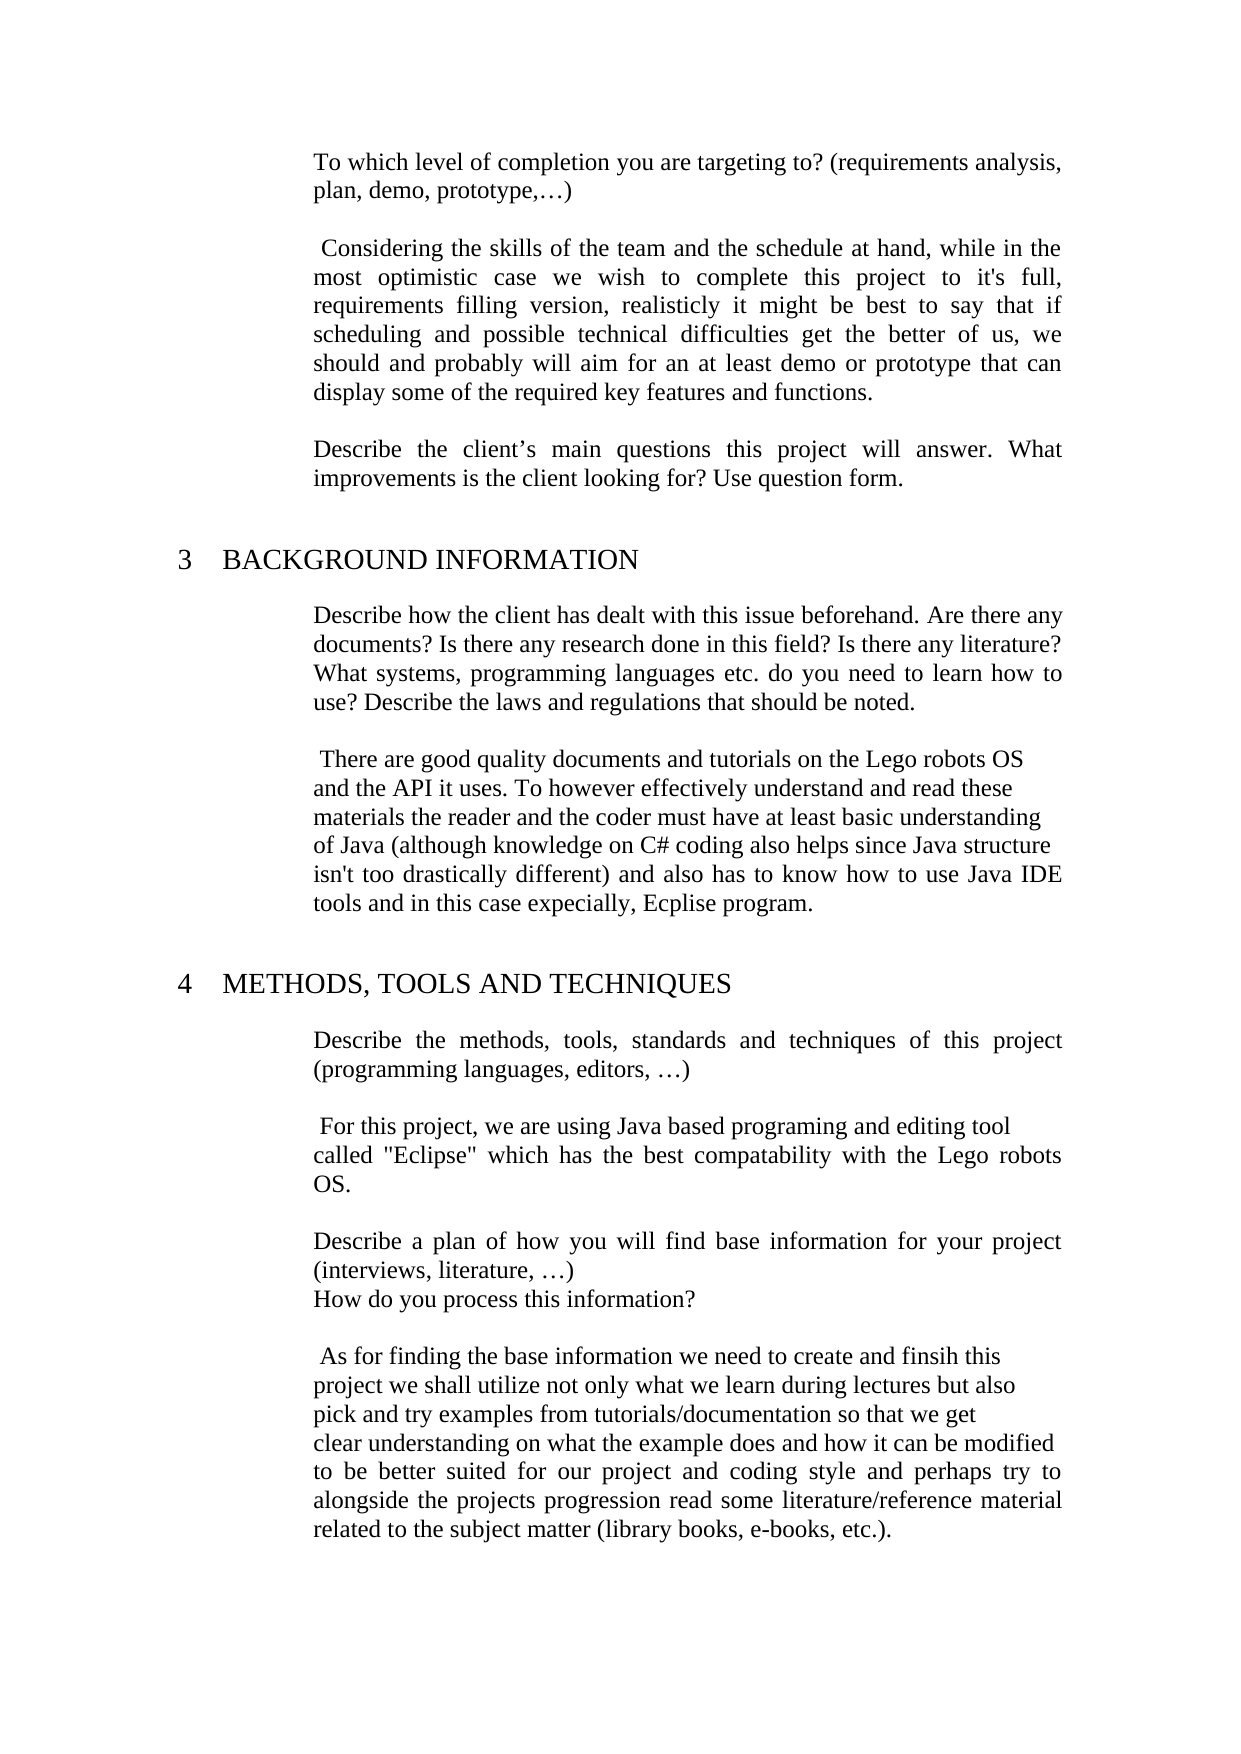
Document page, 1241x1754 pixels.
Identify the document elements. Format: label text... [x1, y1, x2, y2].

text to be better suited for our project and coding style and perhaps try to alongside the projects progression read some literature/reference material related to the subject matter (library books, e-books, etc.). [313, 1456, 1063, 1543]
text Describe how the client has dealt with this issue beforehand. Are there any documents? Is there any research done in this field? Is there any literature? [313, 600, 1063, 658]
text There are good quality documents and tutorials on the Lego robots OS [313, 744, 1063, 773]
text For this project, we are using Java based programing and editing tool [313, 1111, 1063, 1140]
text materials the reader and the coder must have at least basic understanding [313, 802, 1063, 830]
text Describe the methods, tools, standards and techniques of this project (programming languages, editors, …) [313, 1025, 1063, 1083]
subtitle Background information [177, 542, 1063, 575]
text How do you process this information? [313, 1284, 1063, 1313]
text of Java (although knowledge on C# coding also helps since Java structure [313, 830, 1063, 859]
text Describe the client’s main questions this project will answer. What improvements is the client looking for? Use question form. [313, 434, 1063, 492]
text As for finding the base information we need to create and finsih this [313, 1341, 1063, 1370]
text pick and try examples from tutorials/documentation so that we get [313, 1399, 1063, 1428]
subtitle methods, tools and techniques [177, 967, 1063, 1000]
text isn't too drastically different) and also has to know how to use Java IDE tools and in this case expecially, Ecplise program. [313, 859, 1063, 917]
text To which level of completion you are targeting to? (requirements analysis, plan, demo, prototype,…) [313, 147, 1063, 204]
text Considering the skills of the team and the schedule at hand, while in the most optimistic case we wish to complete this project to it's full, requirements filling version, realisticly it might be best to say that if scheduling and possible technical difficulties get the better of us, we should and probably will aim for an at least demo or prototype that can display some of the required key features and functions. [313, 233, 1063, 406]
text What systems, programming languages etc. do you need to learn how to use? Describe the laws and regulations that should be noted. [313, 658, 1063, 715]
text clear understanding on what the example does and how it can be modified [313, 1428, 1063, 1456]
text Describe a plan of how you will find base information for your project (interviews, literature, …) [313, 1226, 1063, 1284]
text called "Eclipse" which has the best compatability with the Lego robots OS. [313, 1140, 1063, 1198]
text project we shall utilize not only what we learn during lectures but also [313, 1370, 1063, 1399]
text and the API it uses. To however effectively understand and read these [313, 773, 1063, 802]
